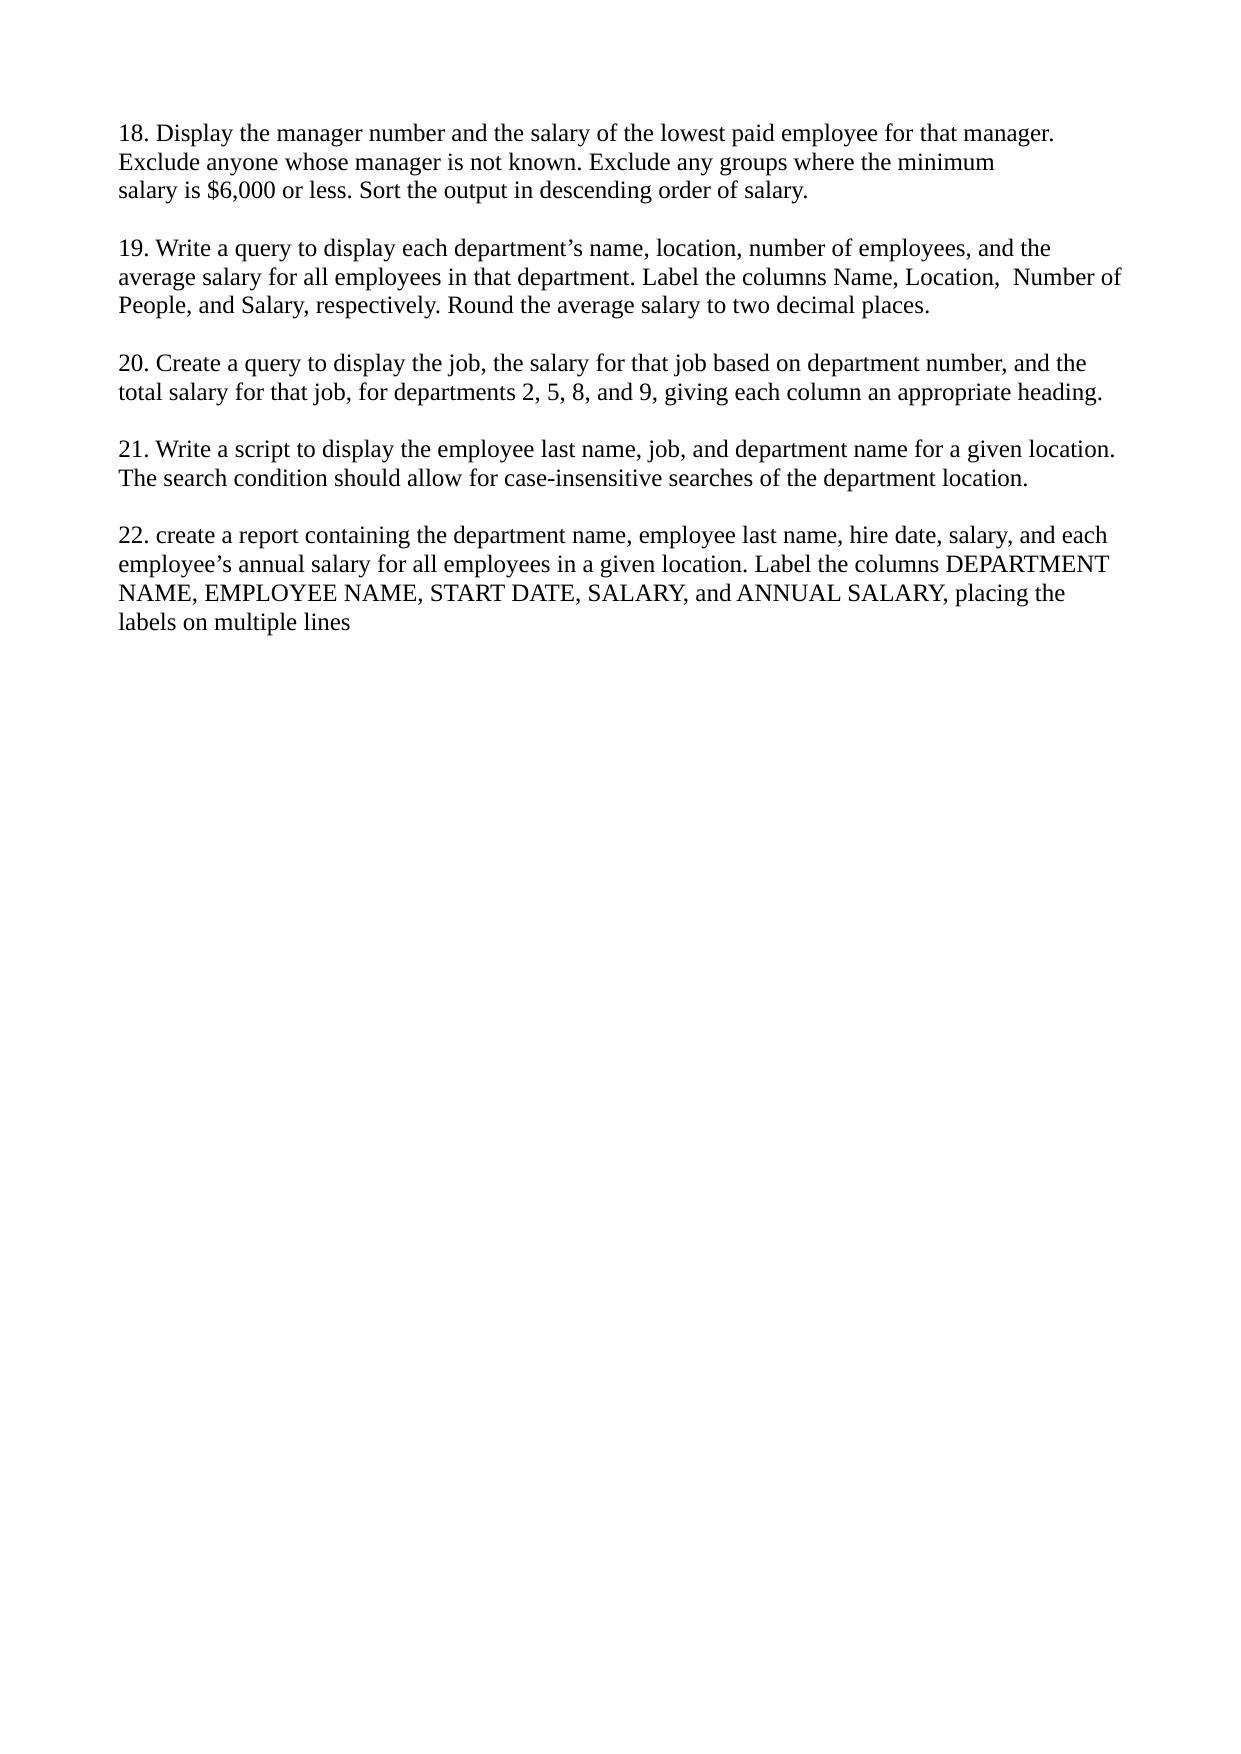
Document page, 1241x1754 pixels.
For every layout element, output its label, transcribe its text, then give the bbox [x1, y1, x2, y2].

text 20. Create a query to display the job, the salary for that job based on department number, and the total salary for that job, for departments 2, 5, 8, and 9, giving each column an appropriate heading. [118, 348, 1122, 406]
text 22. create a report containing the department name, employee last name, hire date, salary, and each employee’s annual salary for all employees in a given location. Label the columns DEPARTMENT NAME, EMPLOYEE NAME, START DATE, SALARY, and ANNUAL SALARY, placing the labels on multiple lines [118, 521, 1122, 636]
text 19. Write a query to display each department’s name, location, number of employees, and the average salary for all employees in that department. Label the columns Name, Location, Number of People, and Salary, respectively. Round the average salary to two decimal places. [118, 233, 1122, 319]
text 21. Write a script to display the employee last name, job, and department name for a given location. The search condition should allow for case-insensitive searches of the department location. [118, 434, 1122, 492]
text Exclude anyone whose manager is not known. Exclude any groups where the minimum [118, 147, 1122, 176]
text 18. Display the manager number and the salary of the lowest paid employee for that manager. [118, 118, 1122, 147]
text salary is $6,000 or less. Sort the output in descending order of salary. [118, 176, 1122, 204]
